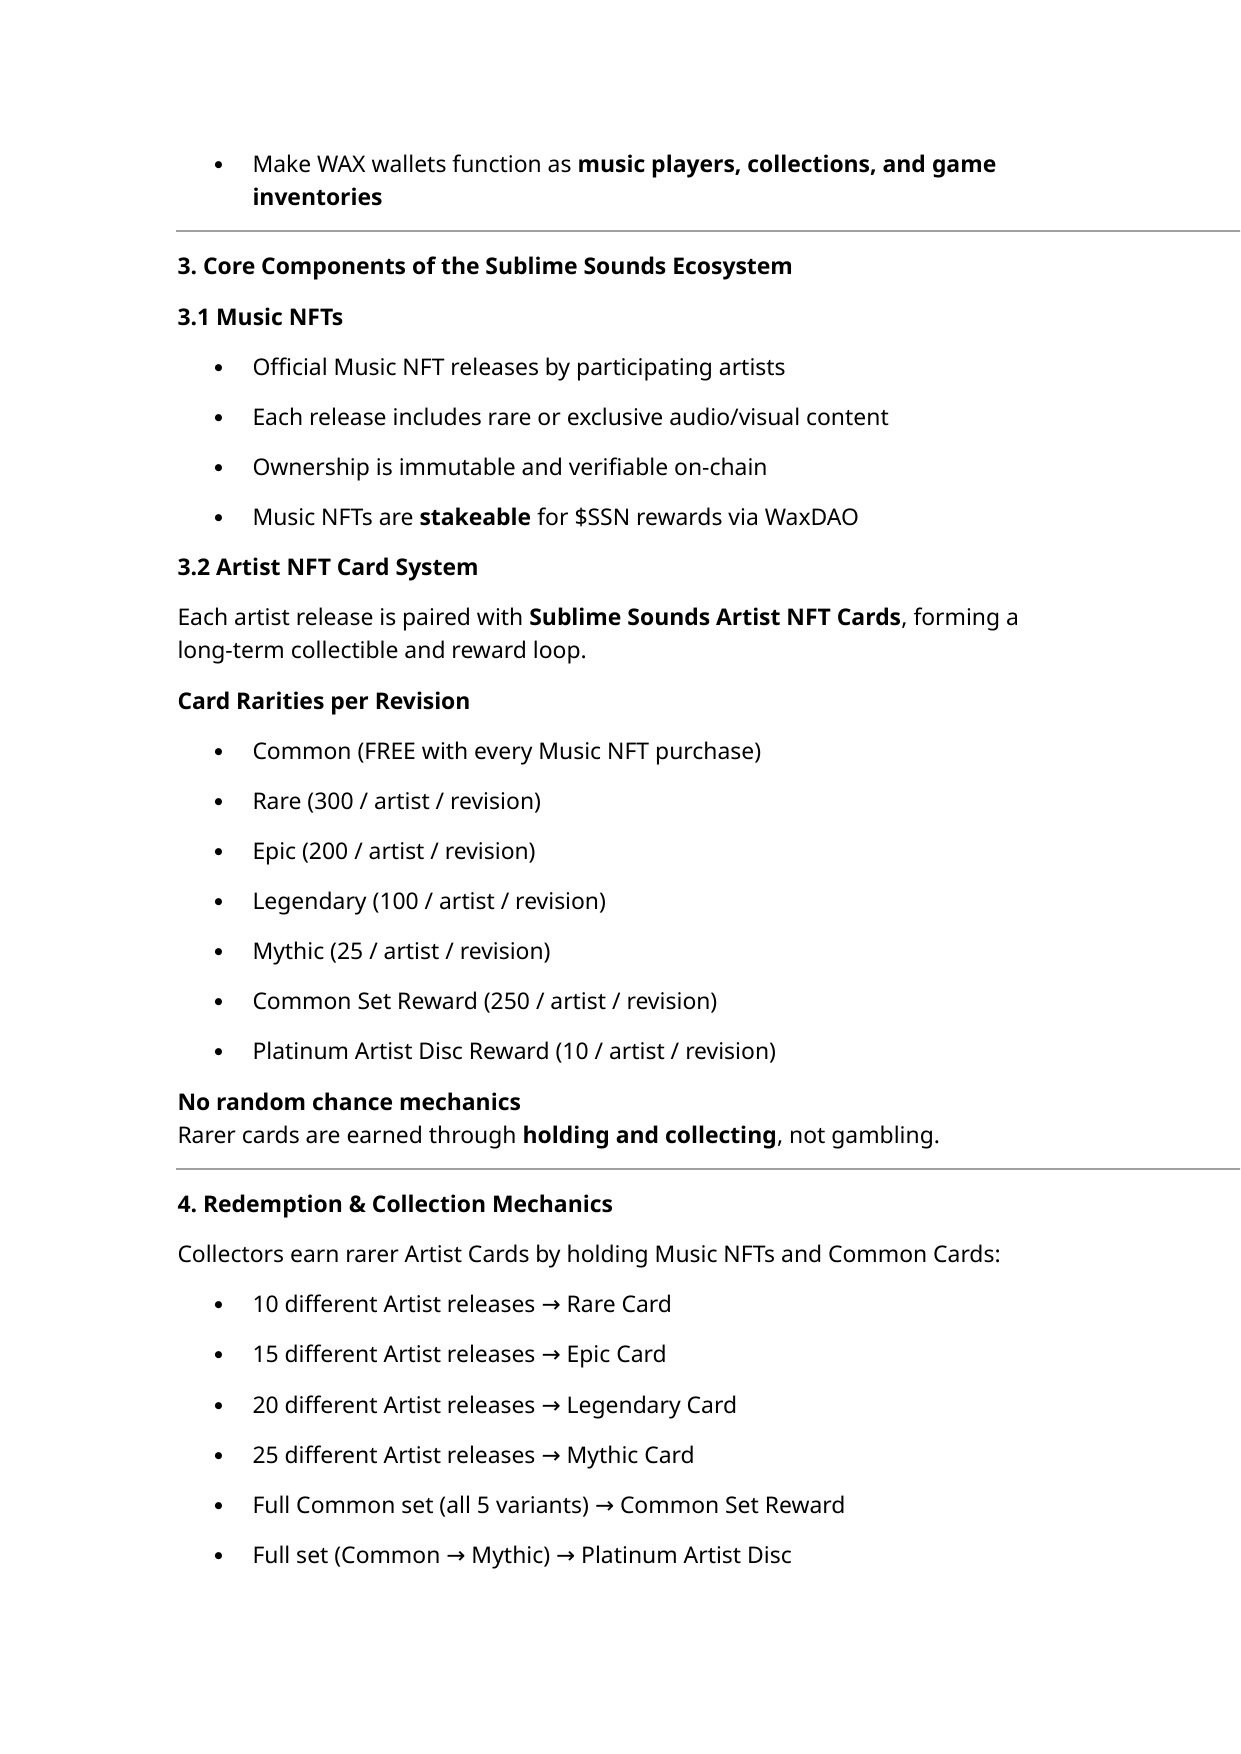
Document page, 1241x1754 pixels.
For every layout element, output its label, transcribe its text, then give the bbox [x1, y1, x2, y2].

list Full Common set (all 5 variants) → Common Set Reward [215, 1489, 1063, 1520]
text Each artist release is paired with Sublime Sounds Artist NFT Cards, forming a long-term collectible and reward loop. [177, 601, 1063, 666]
text 3. Core Components of the Sublime Sounds Ecosystem [177, 250, 1063, 282]
list Full set (Common → Mythic) → Platinum Artist Disc [215, 1539, 1063, 1570]
text Collectors earn rarer Artist Cards by holding Music NFTs and Common Cards: [177, 1238, 1063, 1269]
list Common (FREE with every Music NFT purchase) [215, 735, 1063, 766]
text Card Rarities per Revision [177, 684, 1063, 716]
list Common Set Reward (250 / artist / revision) [215, 985, 1063, 1016]
list Legendary (100 / artist / revision) [215, 885, 1063, 916]
text 3.1 Music NFTs [177, 300, 1063, 332]
text No random chance mechanics Rarer cards are earned through holding and collecting, not gambling. [177, 1085, 1063, 1150]
list Epic (200 / artist / revision) [215, 835, 1063, 866]
list Rare (300 / artist / revision) [215, 785, 1063, 816]
list 15 different Artist releases → Epic Card [215, 1338, 1063, 1370]
list Platinum Artist Disc Reward (10 / artist / revision) [215, 1035, 1063, 1067]
text 4. Redemption & Collection Mechanics [177, 1188, 1063, 1219]
list Ownership is immutable and verifiable on-chain [215, 451, 1063, 482]
list 25 different Artist releases → Mythic Card [215, 1439, 1063, 1470]
text 3.2 Artist NFT Card System [177, 551, 1063, 582]
list 20 different Artist releases → Legendary Card [215, 1388, 1063, 1420]
list 10 different Artist releases → Rare Card [215, 1288, 1063, 1319]
list Each release includes rare or exclusive audio/visual content [215, 401, 1063, 432]
list Mythic (25 / artist / revision) [215, 935, 1063, 966]
list Official Music NFT releases by participating artists [215, 351, 1063, 382]
list Make WAX wallets function as music players, collections, and game inventories [215, 148, 1063, 212]
list Music NFTs are stakeable for $SSN rewards via WaxDAO [215, 501, 1063, 532]
